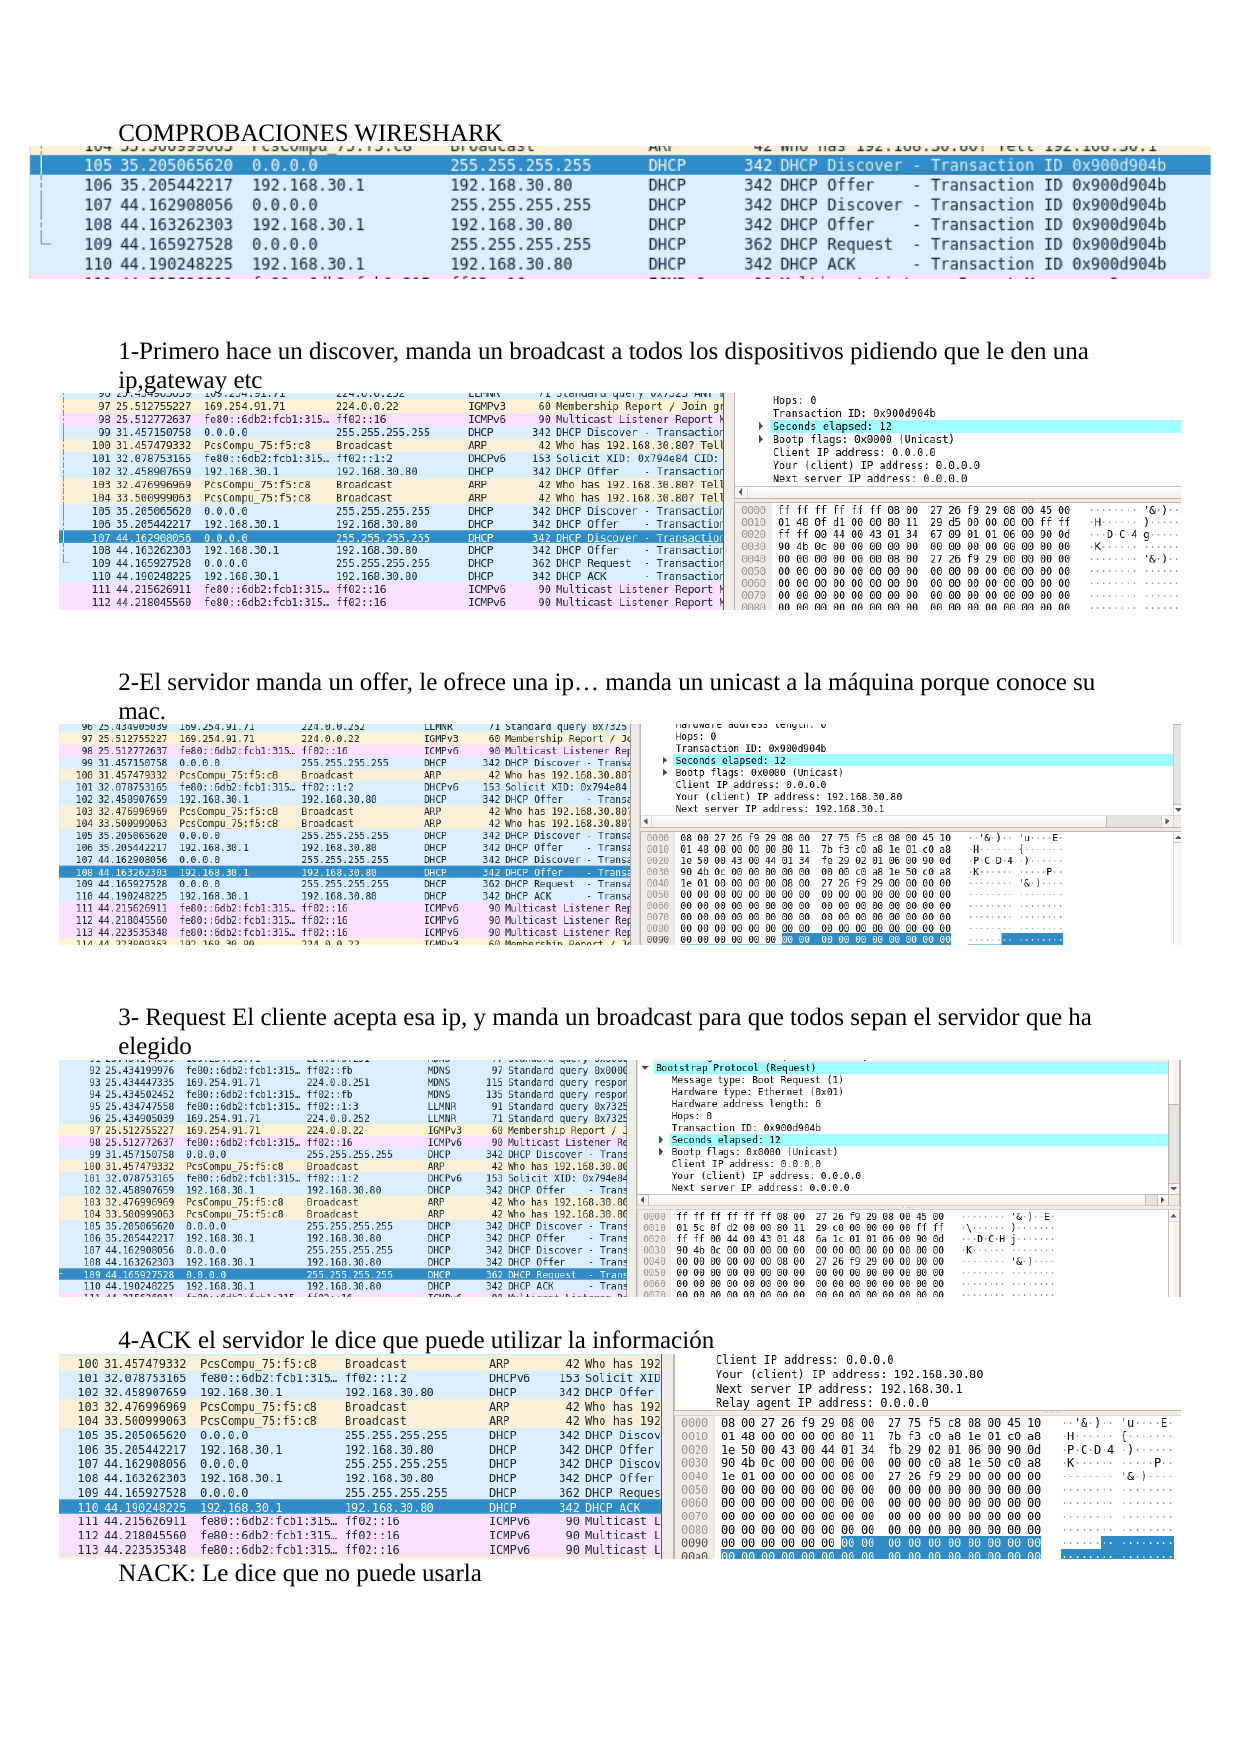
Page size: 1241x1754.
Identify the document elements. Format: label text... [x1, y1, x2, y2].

picture [59, 1060, 1182, 1297]
picture [59, 724, 1182, 945]
picture [59, 393, 1182, 610]
text 3- Request El cliente acepta esa ip, y manda un broadcast para que todos sepan el servidor que ha elegido [118, 1002, 1122, 1060]
text COMPROBACIONES WIRESHARK [118, 118, 1122, 146]
text 2-El servidor manda un offer, le ofrece una ip… manda un unicast a la máquina porque conoce su mac. [118, 667, 1122, 724]
picture [29, 146, 1211, 279]
text 1-Primero hace un discover, manda un broadcast a todos los dispositivos pidiendo que le den una ip,gateway etc [118, 336, 1122, 393]
picture [59, 1354, 1182, 1559]
text 4-ACK el servidor le dice que puede utilizar la información [118, 1325, 1122, 1354]
text NACK: Le dice que no puede usarla [118, 1559, 1122, 1587]
